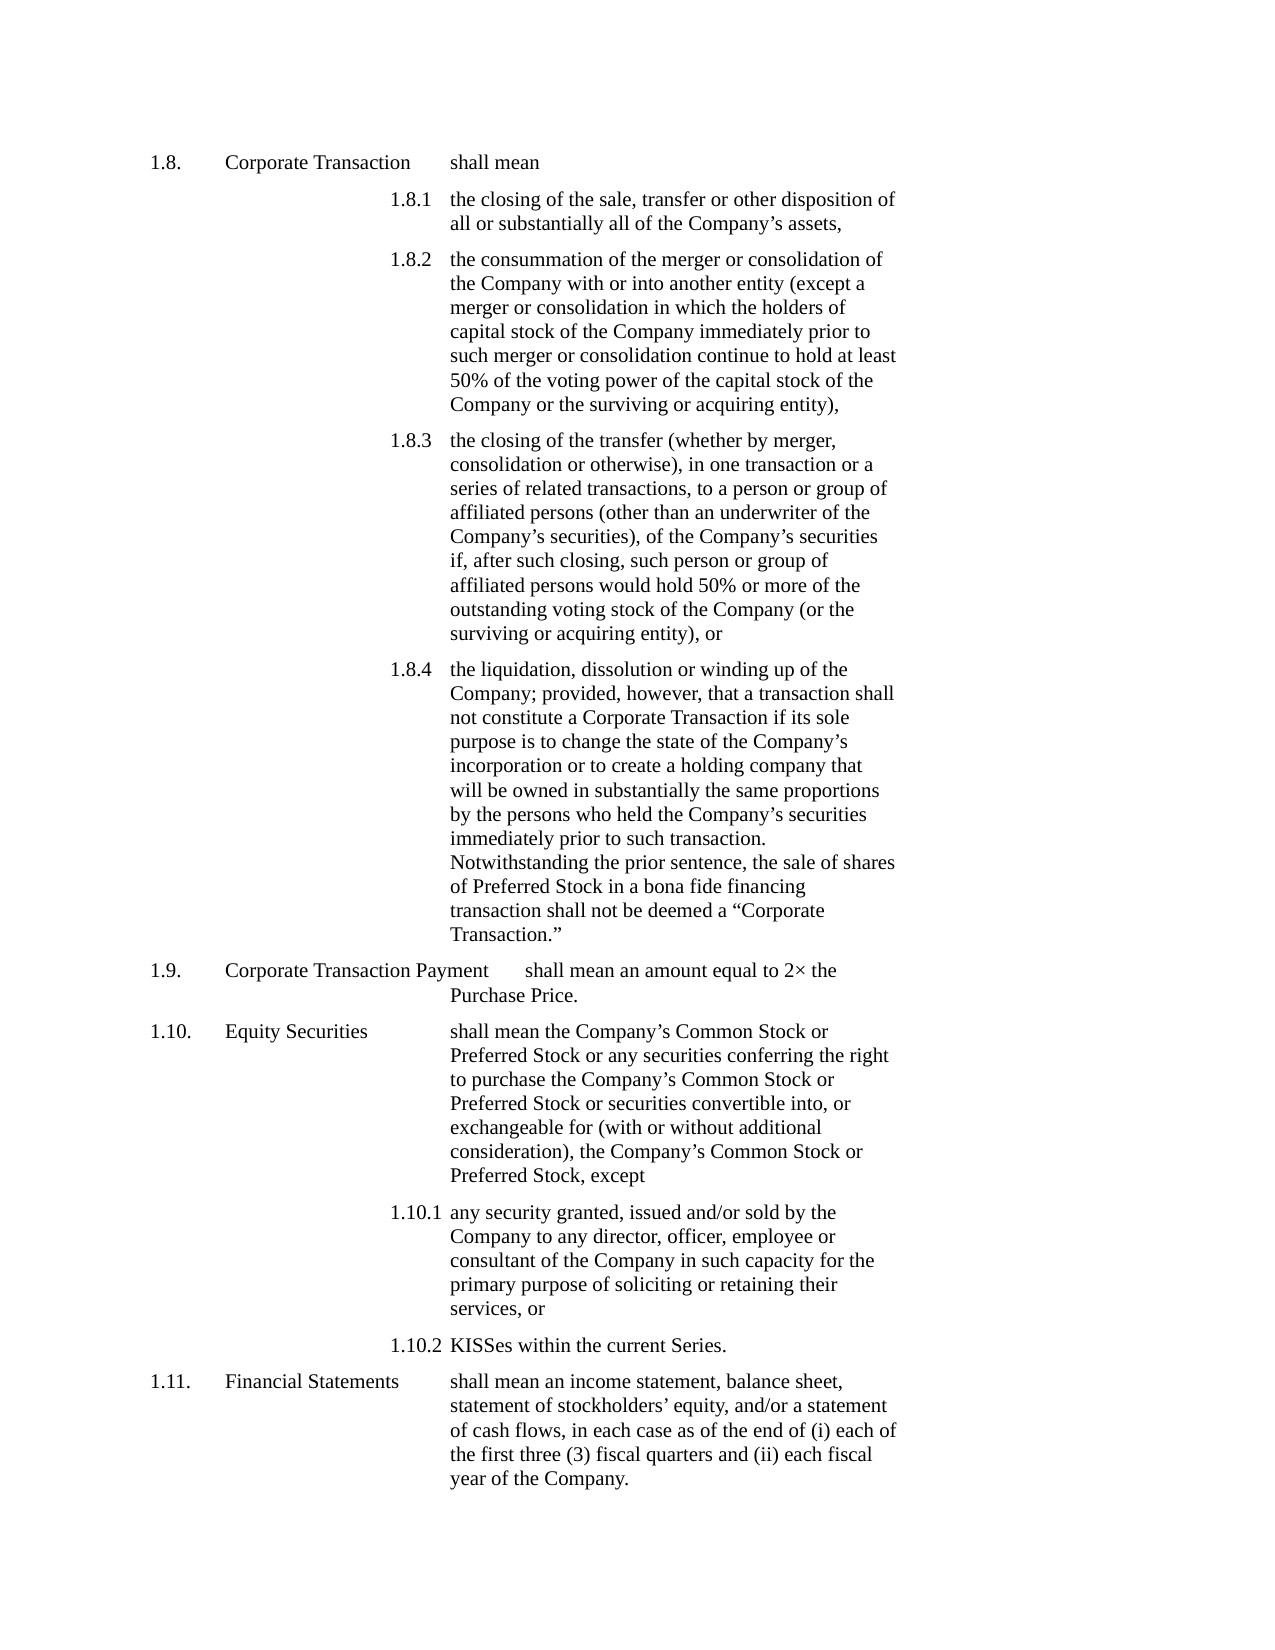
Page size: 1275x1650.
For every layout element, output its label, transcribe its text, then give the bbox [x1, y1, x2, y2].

list Equity Securities shall mean the Company’s Common Stock or Preferred Stock or any securities conferring the right to purchase the Company’s Common Stock or Preferred Stock or securities convertible into, or exchangeable for (with or without additional consideration), the Company’s Common Stock or Preferred Stock, except [150, 1019, 900, 1187]
list Corporate Transaction shall mean [150, 150, 900, 174]
list the closing of the sale, transfer or other disposition of all or substantially all of the Company’s assets, [390, 187, 900, 235]
list KISSes within the current Series. [390, 1333, 900, 1357]
list any security granted, issued and/or sold by the Company to any director, officer, employee or consultant of the Company in such capacity for the primary purpose of soliciting or retaining their services, or [390, 1200, 900, 1320]
list the consummation of the merger or consolidation of the Company with or into another entity (except a merger or consolidation in which the holders of capital stock of the Company immediately prior to such merger or consolidation continue to hold at least 50% of the voting power of the capital stock of the Company or the surviving or acquiring entity), [390, 247, 900, 416]
list the liquidation, dissolution or winding up of the Company; provided, however, that a transaction shall not constitute a Corporate Transaction if its sole purpose is to change the state of the Company’s incorporation or to create a holding company that will be owned in substantially the same proportions by the persons who held the Company’s securities immediately prior to such transaction. Notwithstanding the prior sentence, the sale of shares of Preferred Stock in a bona fide financing transaction shall not be deemed a “Corporate Transaction.” [390, 657, 900, 946]
list Corporate Transaction Payment shall mean an amount equal to 2× the Purchase Price. [150, 958, 900, 1007]
list the closing of the transfer (whether by merger, consolidation or otherwise), in one transaction or a series of related transactions, to a person or group of affiliated persons (other than an underwriter of the Company’s securities), of the Company’s securities if, after such closing, such person or group of affiliated persons would hold 50% or more of the outstanding voting stock of the Company (or the surviving or acquiring entity), or [390, 428, 900, 645]
list Financial Statements shall mean an income statement, balance sheet, statement of stockholders’ equity, and/or a statement of cash flows, in each case as of the end of (i) each of the first three (3) fiscal quarters and (ii) each fiscal year of the Company. [150, 1369, 900, 1490]
